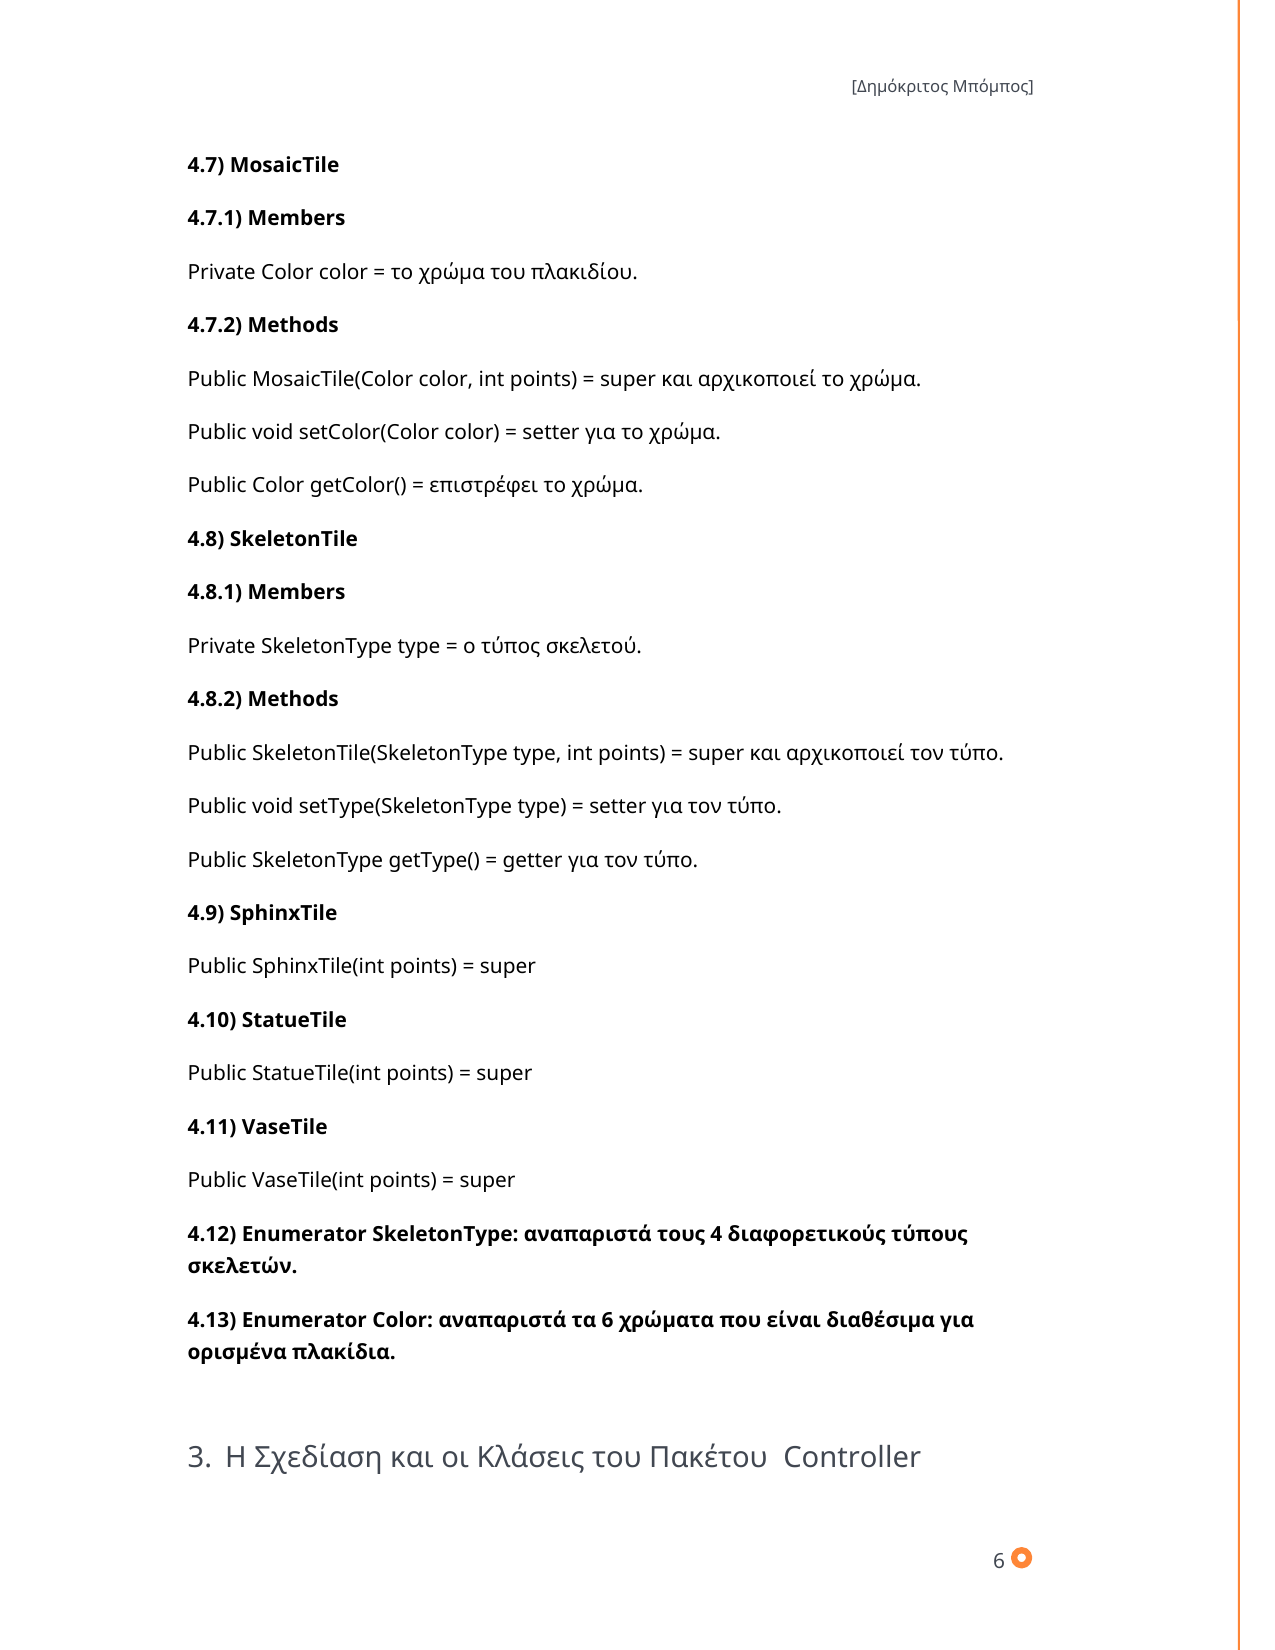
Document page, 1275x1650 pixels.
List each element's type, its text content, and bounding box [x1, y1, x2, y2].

text 4.12) Enumerator SkeletonType: αναπαριστά τους 4 διαφορετικούς τύπους σκελετών. [187, 1219, 1034, 1280]
text Public void setColor(Color color) = setter για το χρώμα. [187, 417, 1034, 446]
text 4.13) Enumerator Color: αναπαριστά τα 6 χρώματα που είναι διαθέσιμα για ορισμένα πλακίδια. [187, 1305, 1034, 1366]
text 4.7.1) Members [187, 203, 1034, 232]
text 4.7.2) Methods [187, 310, 1034, 339]
subtitle Η Σχεδίαση και οι Κλάσεις του Πακέτου Controller [187, 1436, 1034, 1476]
text 4.8) SkeletonTile [187, 524, 1034, 552]
text 4.8.1) Members [187, 577, 1034, 606]
text 4.7) MosaicTile [187, 150, 1034, 178]
text Public SkeletonTile(SkeletonType type, int points) = super και αρχικοποιεί τον τύπο. [187, 738, 1034, 766]
text Public void setType(SkeletonType type) = setter για τον τύπο. [187, 791, 1034, 820]
text Public StatueTile(int points) = super [187, 1058, 1034, 1087]
text 4.11) VaseTile [187, 1112, 1034, 1140]
text Public SphinxTile(int points) = super [187, 952, 1034, 980]
text Public Color getColor() = επιστρέφει το χρώμα. [187, 471, 1034, 499]
text Public MosaicTile(Color color, int points) = super και αρχικοποιεί το χρώμα. [187, 364, 1034, 392]
text Public VaseTile(int points) = super [187, 1165, 1034, 1194]
text Public SkeletonType getType() = getter για τον τύπο. [187, 845, 1034, 873]
text 4.10) StatueTile [187, 1005, 1034, 1033]
text Private SkeletonType type = ο τύπος σκελετού. [187, 631, 1034, 659]
text 4.9) SphinxTile [187, 898, 1034, 927]
text Private Color color = το χρώμα του πλακιδίου. [187, 257, 1034, 285]
text 4.8.2) Methods [187, 684, 1034, 713]
